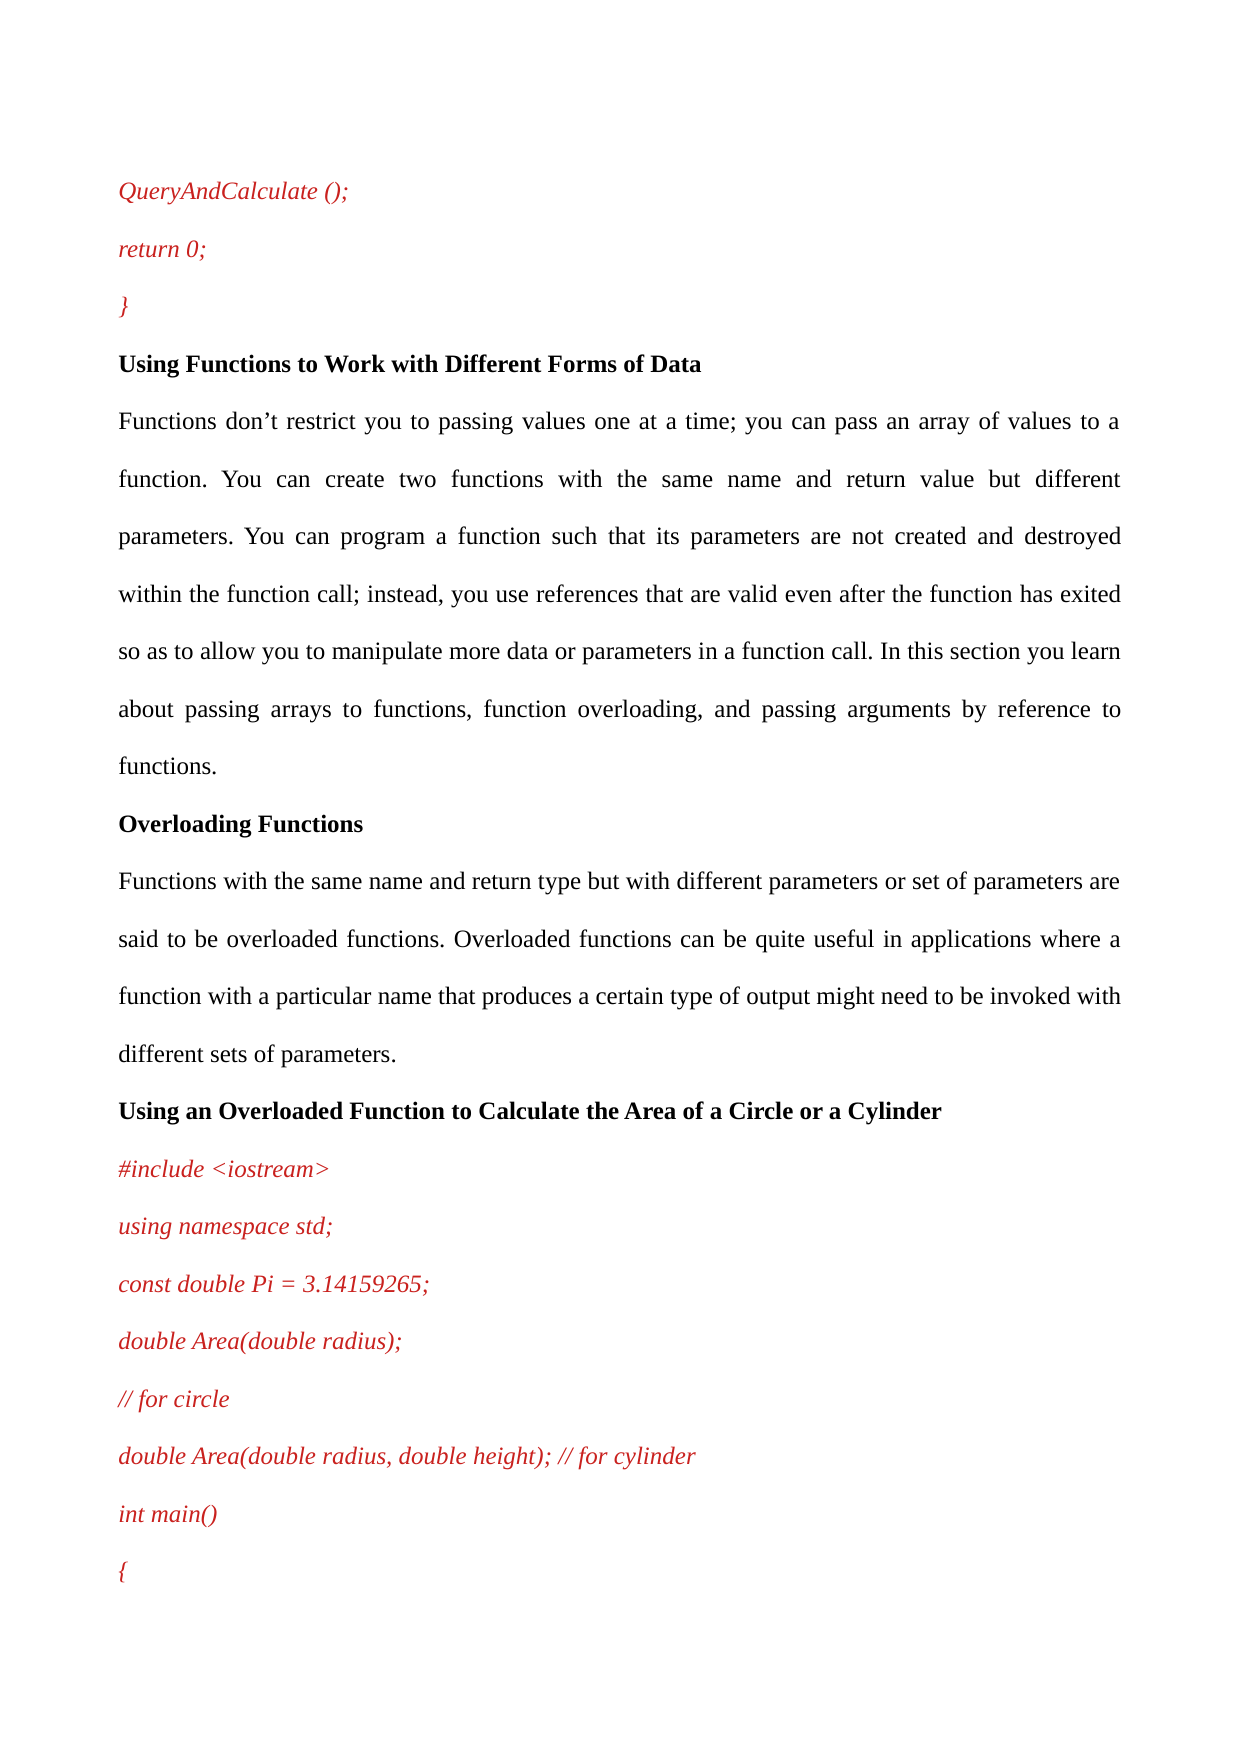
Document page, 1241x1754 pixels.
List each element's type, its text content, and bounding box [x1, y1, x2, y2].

text using namespace std; [118, 1211, 1122, 1240]
text double Area(double radius); [118, 1326, 1122, 1355]
text Overloading Functions [118, 809, 1122, 838]
text Using an Overloaded Function to Calculate the Area of a Circle or a Cylinder [118, 1096, 1122, 1125]
text QueryAndCalculate (); [118, 176, 1122, 205]
text { [118, 1556, 1122, 1585]
text #include <iostream> [118, 1154, 1122, 1183]
text Using Functions to Work with Different Forms of Data [118, 349, 1122, 378]
text return 0; [118, 234, 1122, 263]
text Functions with the same name and return type but with different parameters or set of parameters are said to be overloaded functions. Overloaded functions can be quite useful in applications where a function with a particular name that produces a certain type of output might need to be invoked with different sets of parameters. [118, 866, 1122, 1068]
text double Area(double radius, double height); // for cylinder [118, 1441, 1122, 1470]
text const double Pi = 3.14159265; [118, 1269, 1122, 1298]
text int main() [118, 1499, 1122, 1528]
text Functions don’t restrict you to passing values one at a time; you can pass an array of values to a function. You can create two functions with the same name and return value but different parameters. You can program a function such that its parameters are not created and destroyed within the function call; instead, you use references that are valid even after the function has exited so as to allow you to manipulate more data or parameters in a function call. In this section you learn about passing arrays to functions, function overloading, and passing arguments by reference to functions. [118, 406, 1122, 780]
text // for circle [118, 1384, 1122, 1413]
text } [118, 291, 1122, 320]
